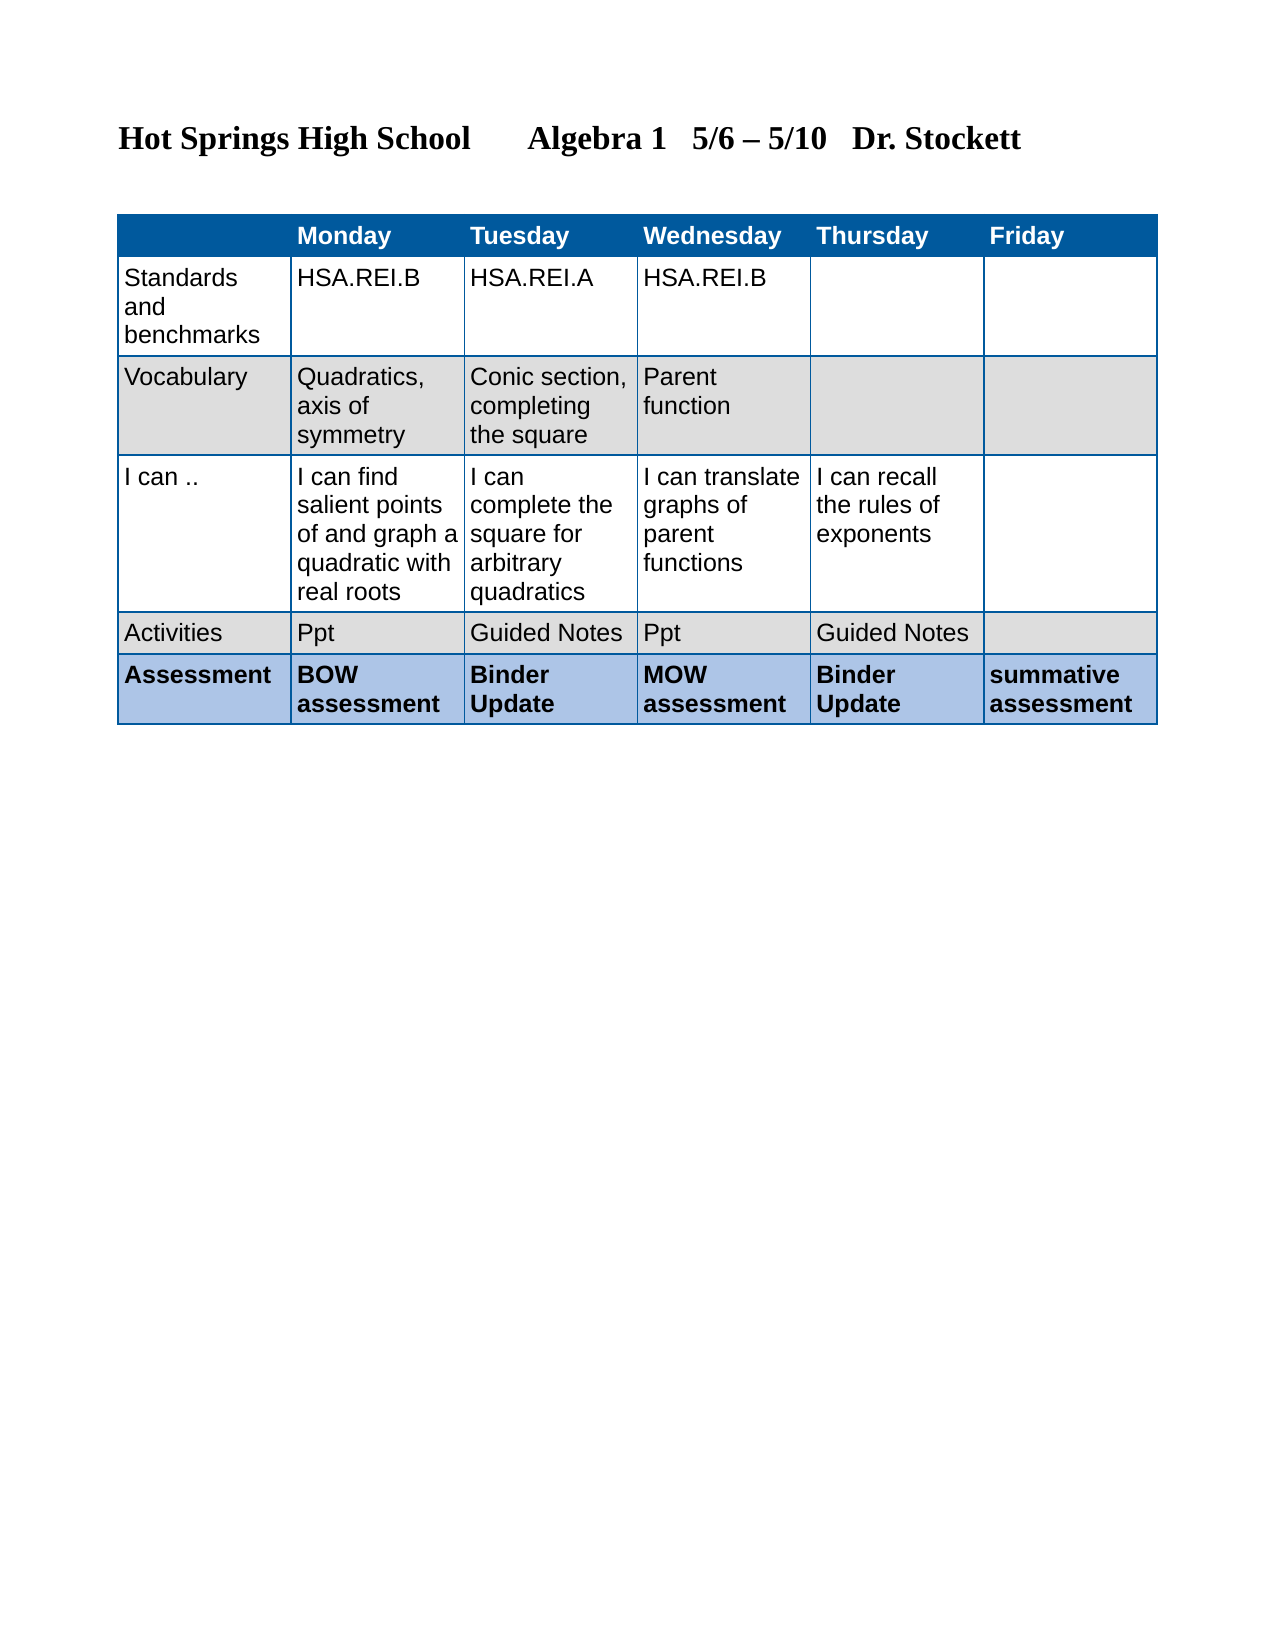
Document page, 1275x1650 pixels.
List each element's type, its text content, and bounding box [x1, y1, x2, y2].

table_cell [985, 257, 1156, 355]
table_cell I can recall the rules of exponents [811, 456, 983, 611]
table_cell [811, 357, 983, 454]
table_header Friday [985, 216, 1156, 256]
table_cell Quadratics, axis of symmetry [292, 357, 464, 454]
table_cell Assessment [119, 655, 290, 723]
table_header [119, 216, 290, 256]
table_cell Binder Update [811, 655, 983, 723]
table_cell I can find salient points of and graph a quadratic with real roots [292, 456, 464, 611]
table_cell summative assessment [985, 655, 1156, 723]
table_cell HSA.REI.B [638, 257, 810, 355]
table_cell MOW assessment [638, 655, 810, 723]
table_header Wednesday [638, 216, 810, 256]
table_cell Ppt [638, 613, 810, 653]
table_cell I can translate graphs of parent functions [638, 456, 810, 611]
text Hot Springs High School Algebra 1 5/6 – 5/10 Dr. Stockett [118, 118, 1157, 156]
table_cell Binder Update [465, 655, 637, 723]
table_cell Guided Notes [465, 613, 637, 653]
table_cell Ppt [292, 613, 464, 653]
table_cell [985, 456, 1156, 611]
table_cell HSA.REI.A [465, 257, 637, 355]
table_header Thursday [811, 216, 983, 256]
table_cell Activities [119, 613, 290, 653]
table_cell Guided Notes [811, 613, 983, 653]
table_cell I can .. [119, 456, 290, 611]
table_cell Conic section, completing the square [465, 357, 637, 454]
table_cell Standards and benchmarks [119, 257, 290, 355]
table_header Monday [292, 216, 464, 256]
table_cell [985, 357, 1156, 454]
table_cell Parent function [638, 357, 810, 454]
table_cell HSA.REI.B [292, 257, 464, 355]
table_cell [811, 257, 983, 355]
table_cell BOW assessment [292, 655, 464, 723]
table_header Tuesday [465, 216, 637, 256]
table_cell [985, 613, 1156, 653]
table_cell I can complete the square for arbitrary quadratics [465, 456, 637, 611]
table_cell Vocabulary [119, 357, 290, 454]
